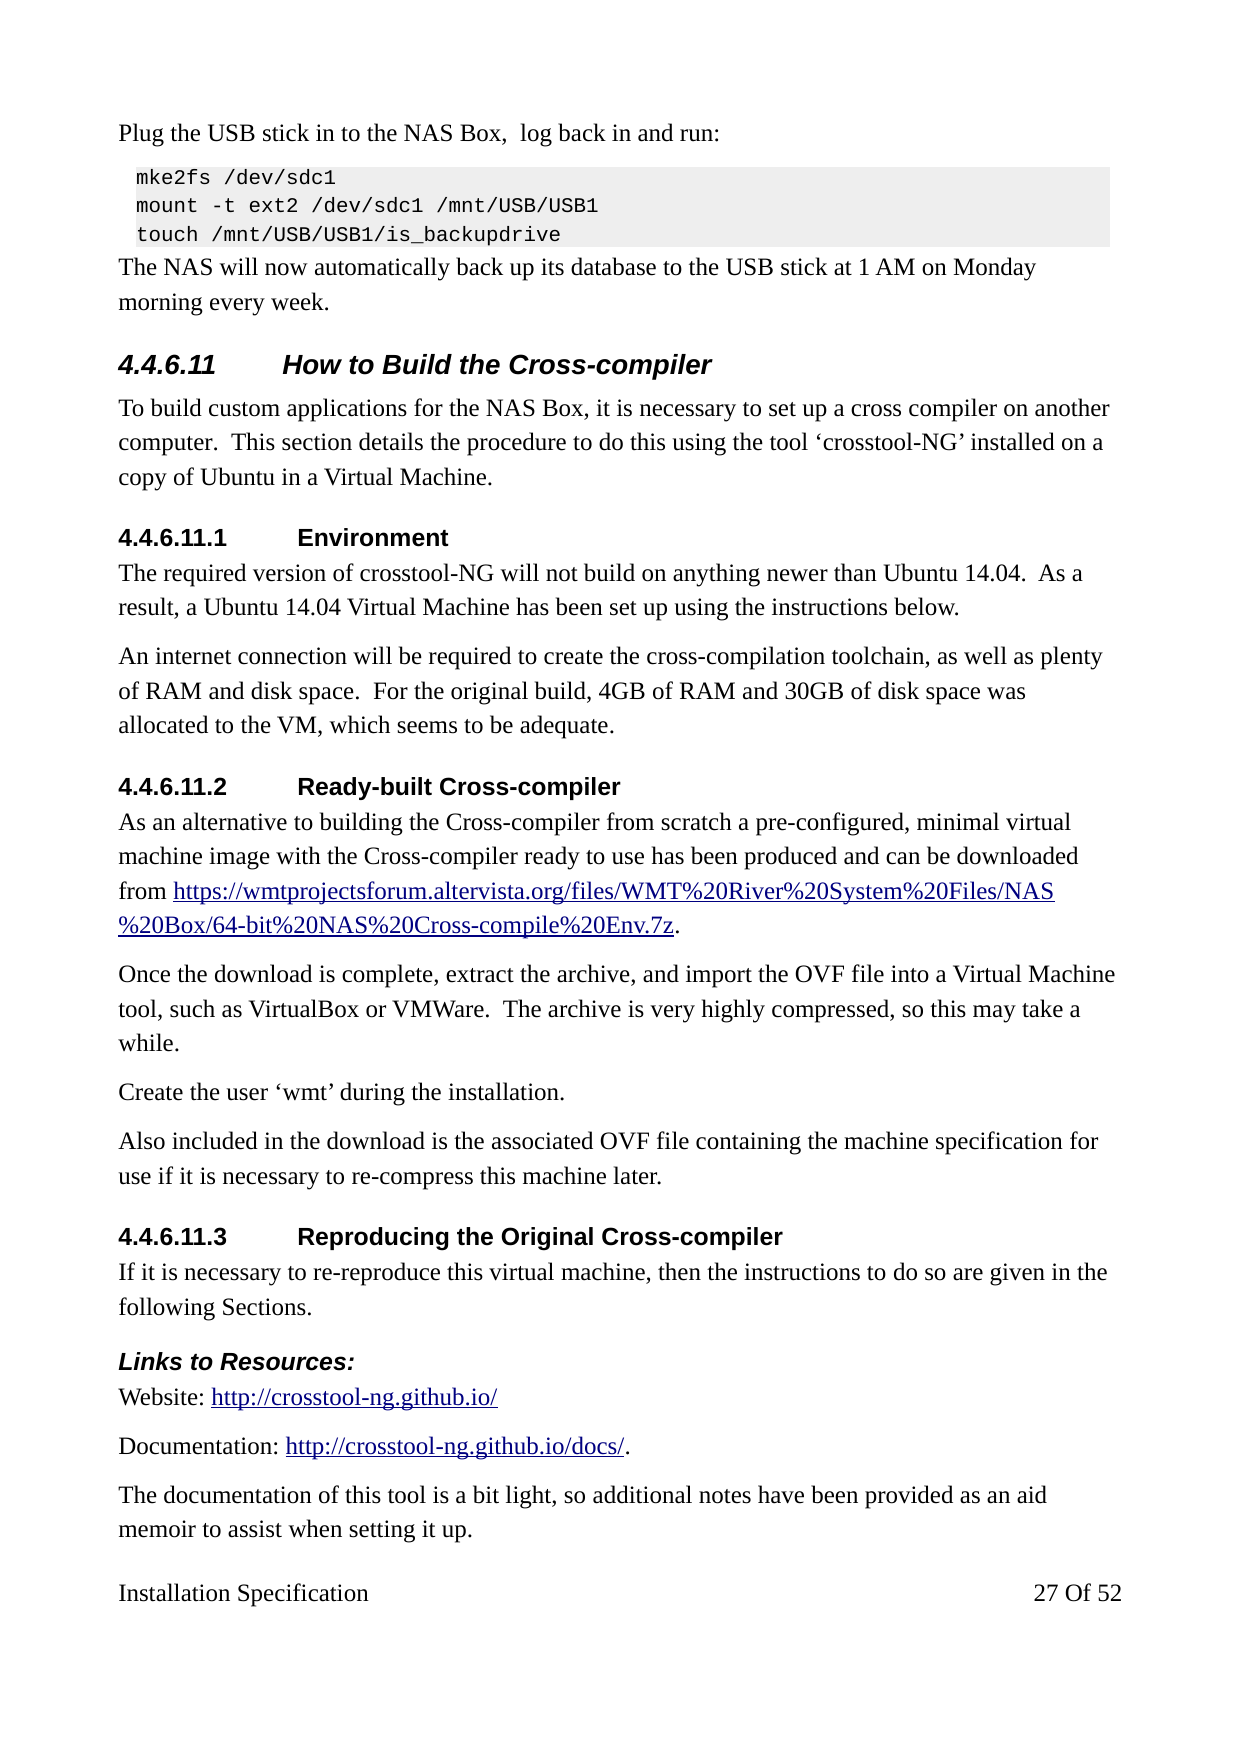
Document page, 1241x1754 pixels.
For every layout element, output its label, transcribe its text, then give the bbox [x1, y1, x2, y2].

text The NAS will now automatically back up its database to the USB stick at 1 AM on Monday morning every week. [118, 252, 1122, 315]
subtitle Environment [118, 523, 1122, 552]
subtitle Links to Resources: [118, 1347, 1122, 1376]
text An internet connection will be required to create the cross-compilation toolchain, as well as plenty of RAM and disk space. For the original build, 4GB of RAM and 30GB of disk space was allocated to the VM, which seems to be adequate. [118, 641, 1122, 739]
text Also included in the download is the associated OVF file containing the machine specification for use if it is necessary to re-compress this machine later. [118, 1126, 1122, 1189]
text As an alternative to building the Cross-compiler from scratch a pre-configured, minimal virtual machine image with the Cross-compiler ready to use has been produced and can be downloaded from https://wmtprojectsforum.altervista.org/files/WMT%20River%20System%20Files/NAS%20Box/64-bit%20NAS%20Cross-compile%20Env.7z. [118, 807, 1122, 939]
subtitle Reproducing the Original Cross-compiler [118, 1222, 1122, 1251]
subtitle Ready-built Cross-compiler [118, 772, 1122, 801]
text Once the download is complete, extract the archive, and import the OVF file into a Virtual Machine tool, such as VirtualBox or VMWare. The archive is very highly compressed, so this may take a while. [118, 959, 1122, 1057]
subtitle How to Build the Cross-compiler [118, 348, 1122, 380]
text Plug the USB stick in to the NAS Box, log back in and run: [118, 118, 1122, 147]
text Website: http://crosstool-ng.github.io/ [118, 1382, 1122, 1411]
text If it is necessary to re-reproduce this virtual machine, then the instructions to do so are given in the following Sections. [118, 1257, 1122, 1320]
text Documentation: http://crosstool-ng.github.io/docs/. [118, 1431, 1122, 1459]
text mke2fs /dev/sdc1 [136, 167, 1110, 191]
text mount -t ext2 /dev/sdc1 /mnt/USB/USB1 [136, 196, 1110, 219]
text touch /mnt/USB/USB1/is_backupdrive [136, 224, 1110, 247]
text The documentation of this tool is a bit light, so additional notes have been provided as an aid memoir to assist when setting it up. [118, 1480, 1122, 1543]
text The required version of crosstool-NG will not build on anything newer than Ubuntu 14.04. As a result, a Ubuntu 14.04 Virtual Machine has been set up using the instructions below. [118, 558, 1122, 621]
text To build custom applications for the NAS Box, it is necessary to set up a cross compiler on another computer. This section details the procedure to do this using the tool ‘crosstool-NG’ installed on a copy of Ubuntu in a Virtual Machine. [118, 393, 1122, 490]
text Create the user ‘wmt’ during the installation. [118, 1077, 1122, 1106]
